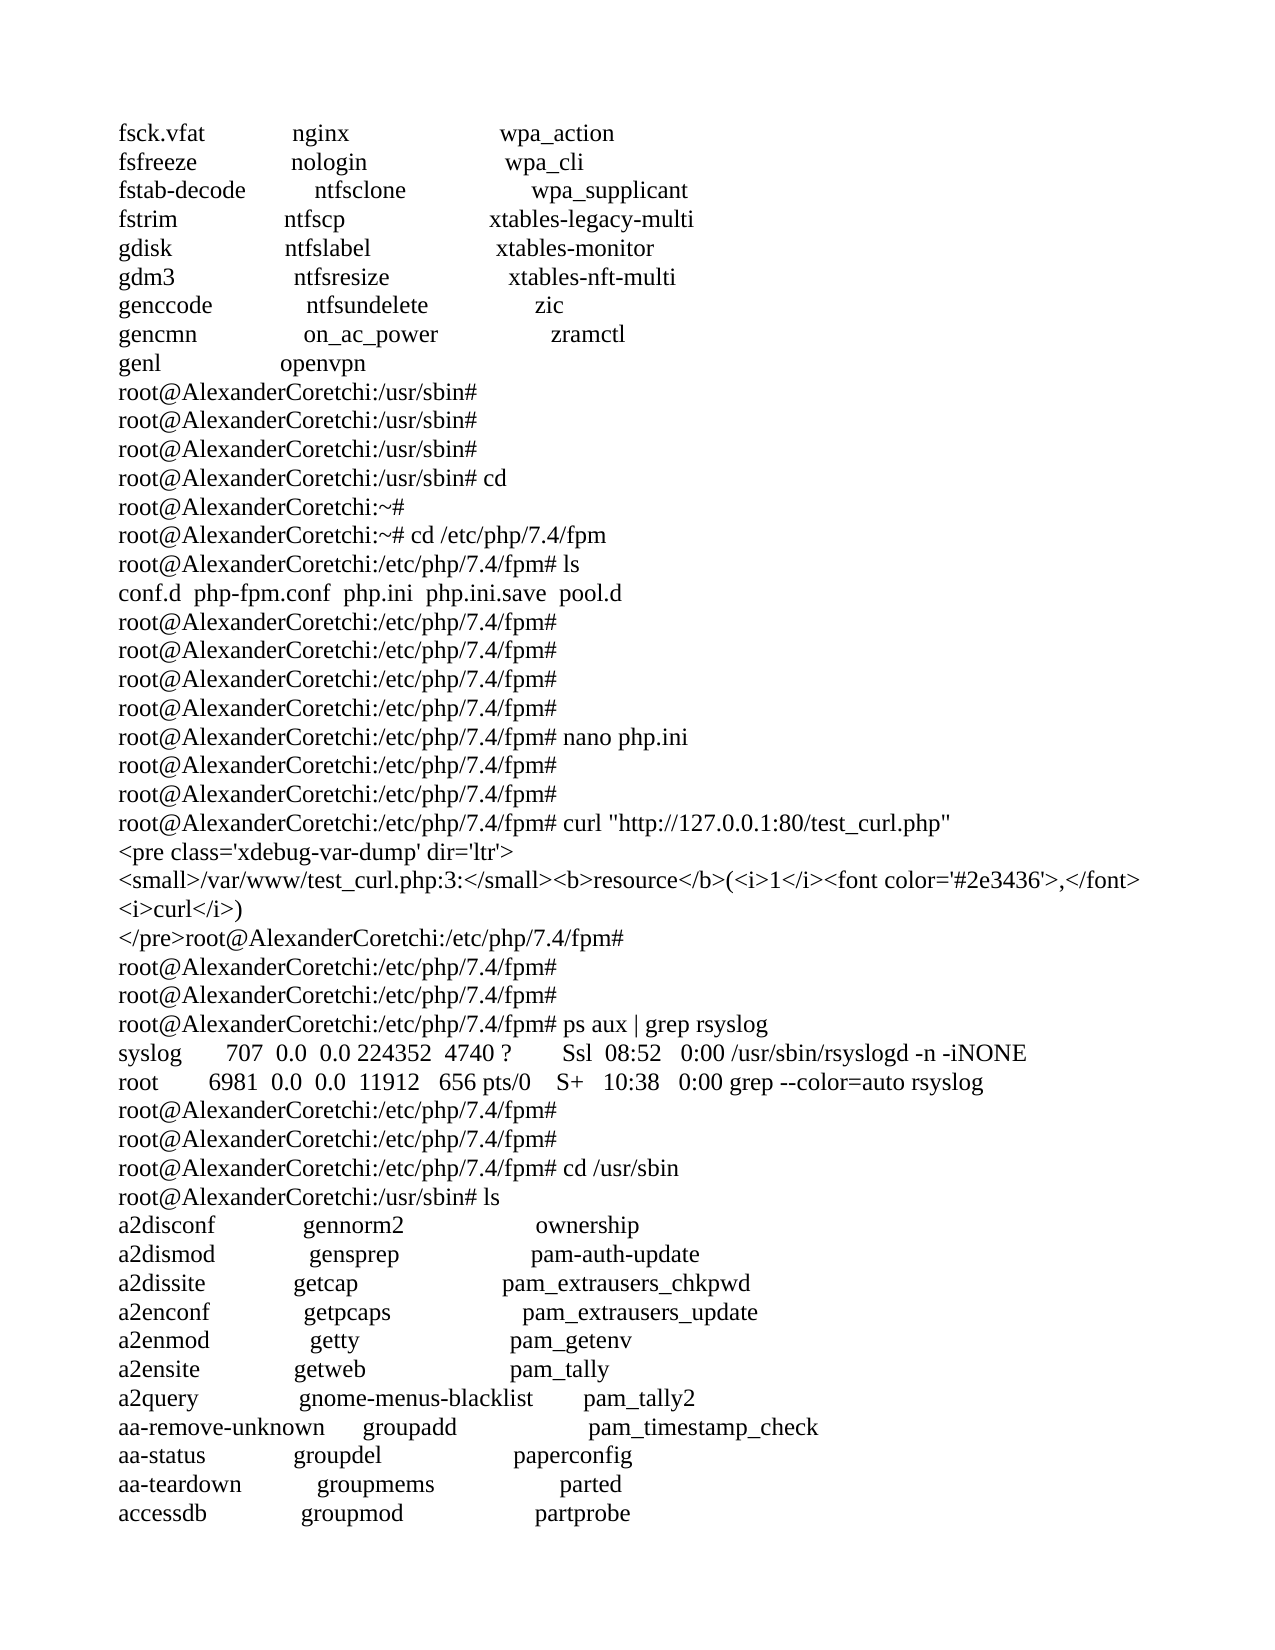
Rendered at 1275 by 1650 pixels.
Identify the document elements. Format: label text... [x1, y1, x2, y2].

text aa-teardown groupmems parted [118, 1469, 1157, 1498]
text a2enmod getty pam_getenv [118, 1326, 1157, 1354]
text root@AlexanderCoretchi:/etc/php/7.4/fpm# [118, 607, 1157, 636]
text fstab-decode ntfsclone wpa_supplicant [118, 176, 1157, 204]
text genccode ntfsundelete zic [118, 291, 1157, 319]
text root@AlexanderCoretchi:/etc/php/7.4/fpm# [118, 1096, 1157, 1124]
text root@AlexanderCoretchi:/etc/php/7.4/fpm# [118, 693, 1157, 722]
text root@AlexanderCoretchi:~# [118, 492, 1157, 521]
text <small>/var/www/test_curl.php:3:</small><b>resource</b>(<i>1</i><font color='#2e3436'>,</font> <i>curl</i>) [118, 866, 1157, 923]
text a2enconf getpcaps pam_extrausers_update [118, 1297, 1157, 1326]
text gencmn on_ac_power zramctl [118, 319, 1157, 348]
text <pre class='xdebug-var-dump' dir='ltr'> [118, 837, 1157, 866]
text a2query gnome-menus-blacklist pam_tally2 [118, 1383, 1157, 1412]
text root@AlexanderCoretchi:/usr/sbin# [118, 434, 1157, 463]
text </pre>root@AlexanderCoretchi:/etc/php/7.4/fpm# [118, 923, 1157, 952]
text a2dismod gensprep pam-auth-update [118, 1239, 1157, 1268]
text root@AlexanderCoretchi:/etc/php/7.4/fpm# ls [118, 549, 1157, 578]
text a2ensite getweb pam_tally [118, 1354, 1157, 1383]
text root@AlexanderCoretchi:/etc/php/7.4/fpm# [118, 1124, 1157, 1153]
text accessdb groupmod partprobe [118, 1498, 1157, 1527]
text root@AlexanderCoretchi:/etc/php/7.4/fpm# [118, 751, 1157, 779]
text root@AlexanderCoretchi:/etc/php/7.4/fpm# [118, 664, 1157, 693]
text root 6981 0.0 0.0 11912 656 pts/0 S+ 10:38 0:00 grep --color=auto rsyslog [118, 1067, 1157, 1096]
text gdm3 ntfsresize xtables-nft-multi [118, 262, 1157, 291]
text conf.d php-fpm.conf php.ini php.ini.save pool.d [118, 578, 1157, 607]
text root@AlexanderCoretchi:/usr/sbin# [118, 406, 1157, 434]
text root@AlexanderCoretchi:/etc/php/7.4/fpm# [118, 636, 1157, 664]
text root@AlexanderCoretchi:/usr/sbin# ls [118, 1182, 1157, 1211]
text root@AlexanderCoretchi:/usr/sbin# cd [118, 463, 1157, 492]
text a2disconf gennorm2 ownership [118, 1211, 1157, 1239]
text fsck.vfat nginx wpa_action [118, 118, 1157, 147]
text fstrim ntfscp xtables-legacy-multi [118, 204, 1157, 233]
text root@AlexanderCoretchi:/etc/php/7.4/fpm# cd /usr/sbin [118, 1153, 1157, 1182]
text aa-remove-unknown groupadd pam_timestamp_check [118, 1412, 1157, 1441]
text root@AlexanderCoretchi:/etc/php/7.4/fpm# nano php.ini [118, 722, 1157, 751]
text root@AlexanderCoretchi:/usr/sbin# [118, 377, 1157, 406]
text root@AlexanderCoretchi:~# cd /etc/php/7.4/fpm [118, 521, 1157, 549]
text root@AlexanderCoretchi:/etc/php/7.4/fpm# ps aux | grep rsyslog [118, 1009, 1157, 1038]
text fsfreeze nologin wpa_cli [118, 147, 1157, 176]
text root@AlexanderCoretchi:/etc/php/7.4/fpm# curl "http://127.0.0.1:80/test_curl.php" [118, 808, 1157, 837]
text root@AlexanderCoretchi:/etc/php/7.4/fpm# [118, 981, 1157, 1009]
text root@AlexanderCoretchi:/etc/php/7.4/fpm# [118, 952, 1157, 981]
text gdisk ntfslabel xtables-monitor [118, 233, 1157, 262]
text a2dissite getcap pam_extrausers_chkpwd [118, 1268, 1157, 1297]
text genl openvpn [118, 348, 1157, 377]
text aa-status groupdel paperconfig [118, 1441, 1157, 1469]
text root@AlexanderCoretchi:/etc/php/7.4/fpm# [118, 779, 1157, 808]
text syslog 707 0.0 0.0 224352 4740 ? Ssl 08:52 0:00 /usr/sbin/rsyslogd -n -iNONE [118, 1038, 1157, 1067]
